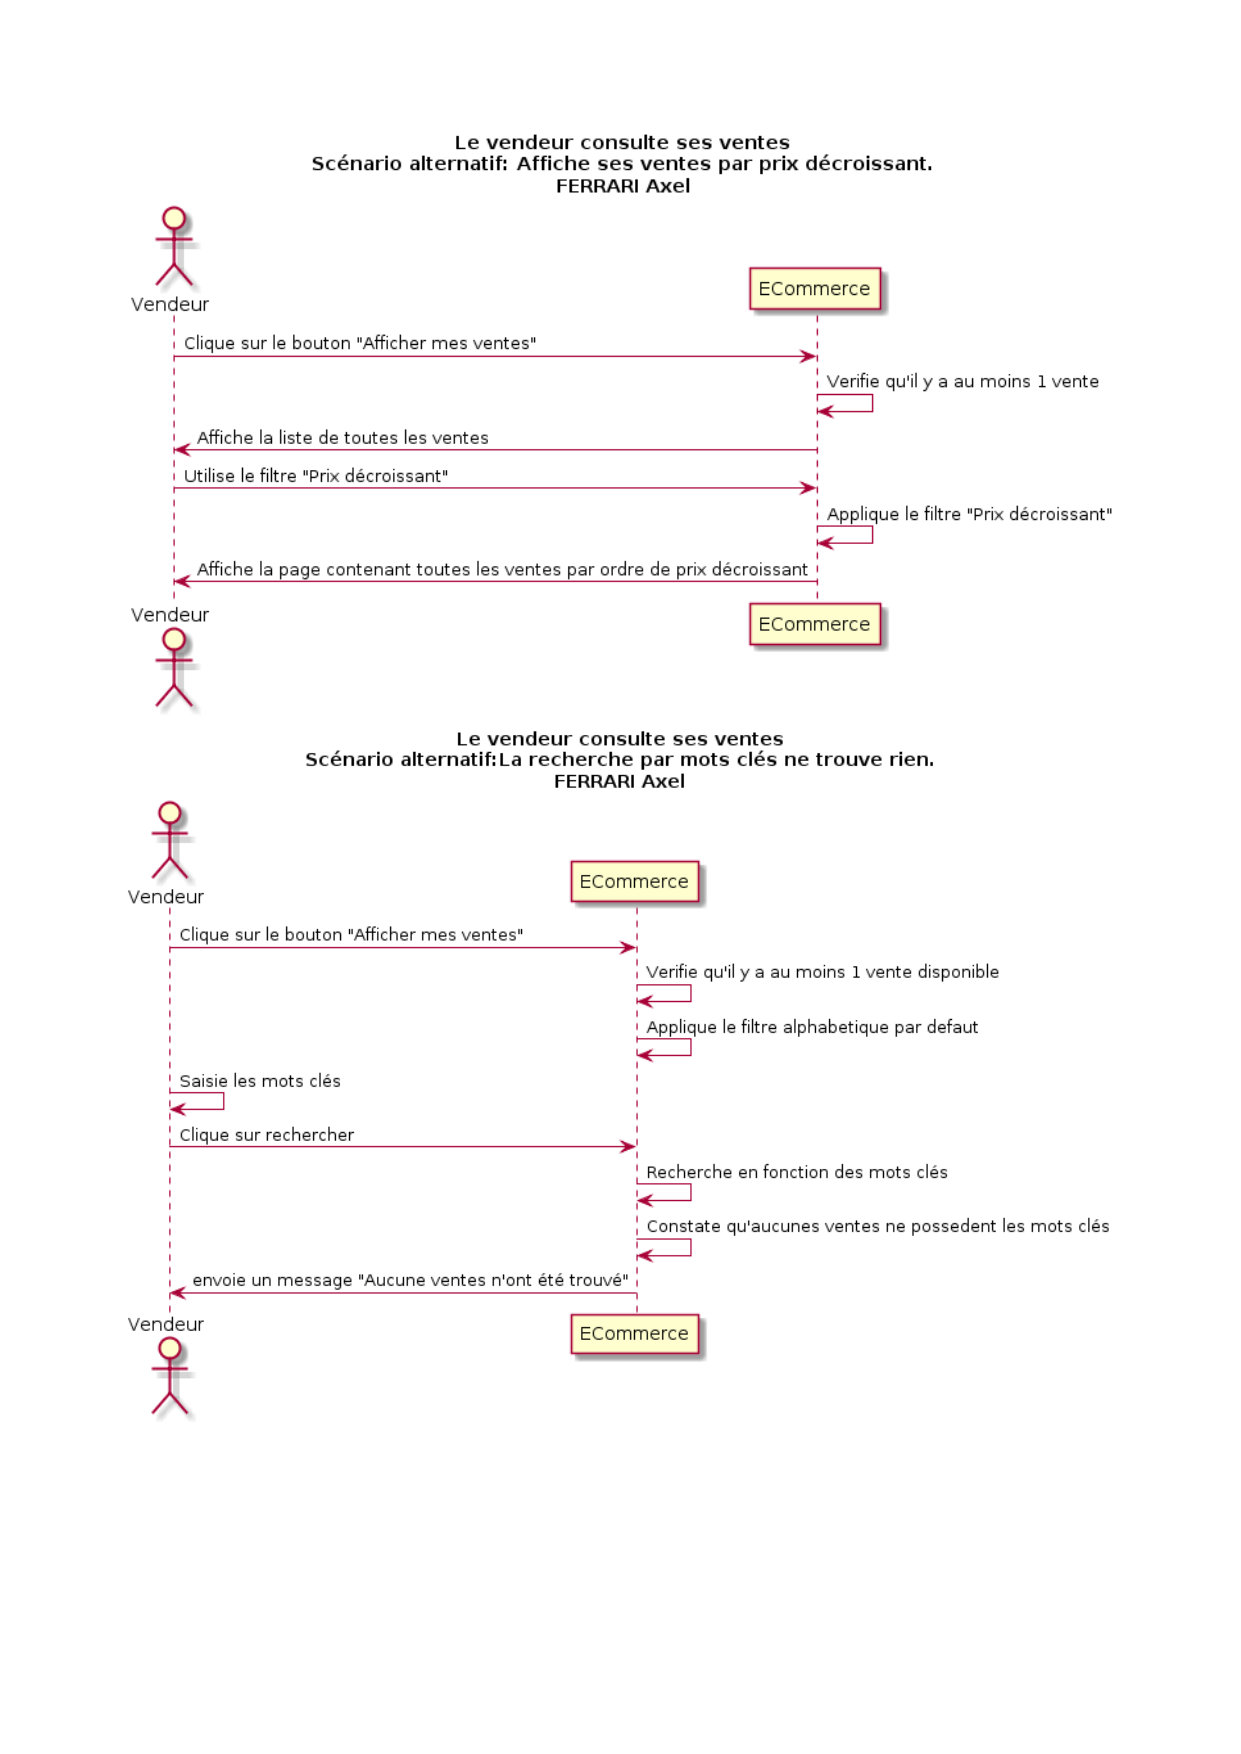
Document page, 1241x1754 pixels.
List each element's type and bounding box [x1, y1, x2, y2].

picture [118, 119, 1126, 1426]
